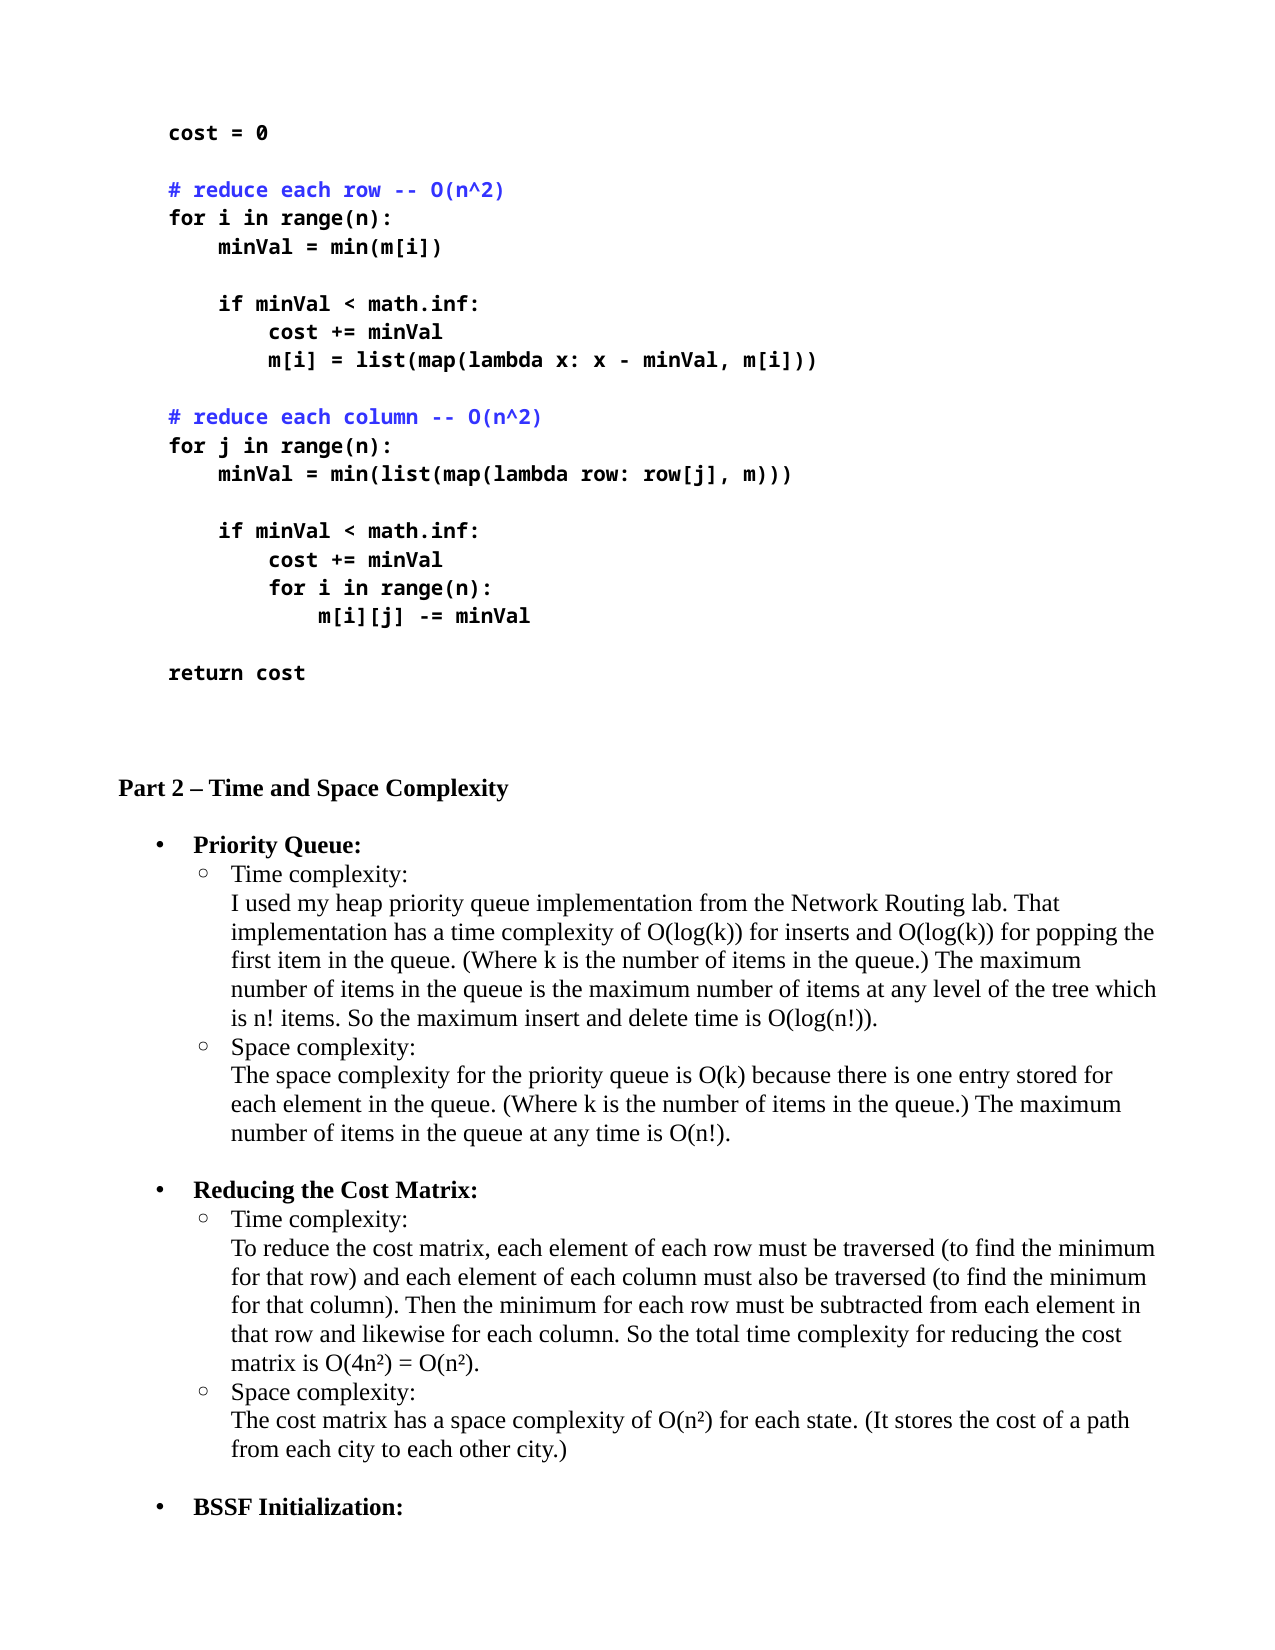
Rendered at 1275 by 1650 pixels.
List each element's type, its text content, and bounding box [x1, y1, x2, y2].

text minVal = min(list(map(lambda row: row[j], m))) [118, 459, 1157, 488]
text # reduce each column -- O(n^2) [118, 402, 1157, 431]
list The space complexity for the priority queue is O(k) because there is one entry stored for each element in the queue. (Where k is the number of items in the queue.) The maximum number of items in the queue at any time is O(n!). [193, 1061, 1157, 1176]
text Part 2 – Time and Space Complexity [118, 773, 1157, 802]
text for j in range(n): [118, 431, 1157, 459]
list BSSF Initialization: [156, 1492, 1157, 1521]
list Space complexity: [193, 1377, 1157, 1406]
text return cost [118, 658, 1157, 687]
text m[i][j] -= minVal [118, 602, 1157, 630]
list I used my heap priority queue implementation from the Network Routing lab. That implementation has a time complexity of O(log(k)) for inserts and O(log(k)) for popping the first item in the queue. (Where k is the number of items in the queue.) The maximum number of items in the queue is the maximum number of items at any level of the tree which is n! items. So the maximum insert and delete time is O(log(n!)). [193, 888, 1157, 1032]
text if minVal < math.inf: [118, 289, 1157, 317]
text cost = 0 [118, 118, 1157, 147]
text m[i] = list(map(lambda x: x - minVal, m[i])) [118, 346, 1157, 374]
text cost += minVal [118, 317, 1157, 346]
text if minVal < math.inf: [118, 516, 1157, 545]
list Time complexity: [193, 1204, 1157, 1233]
list Reducing the Cost Matrix: [156, 1176, 1157, 1204]
text cost += minVal [118, 545, 1157, 573]
text for i in range(n): [118, 573, 1157, 602]
list The cost matrix has a space complexity of O(n²) for each state. (It stores the cost of a path from each city to each other city.) [193, 1406, 1157, 1463]
list To reduce the cost matrix, each element of each row must be traversed (to find the minimum for that row) and each element of each column must also be traversed (to find the minimum for that column). Then the minimum for each row must be subtracted from each element in that row and likewise for each column. So the total time complexity for reducing the cost matrix is O(4n²) = O(n²). [193, 1233, 1157, 1377]
text minVal = min(m[i]) [118, 232, 1157, 260]
text for i in range(n): [118, 203, 1157, 232]
list Space complexity: [193, 1032, 1157, 1061]
list Time complexity: [193, 859, 1157, 888]
text # reduce each row -- O(n^2) [118, 175, 1157, 203]
list Priority Queue: [156, 831, 1157, 859]
